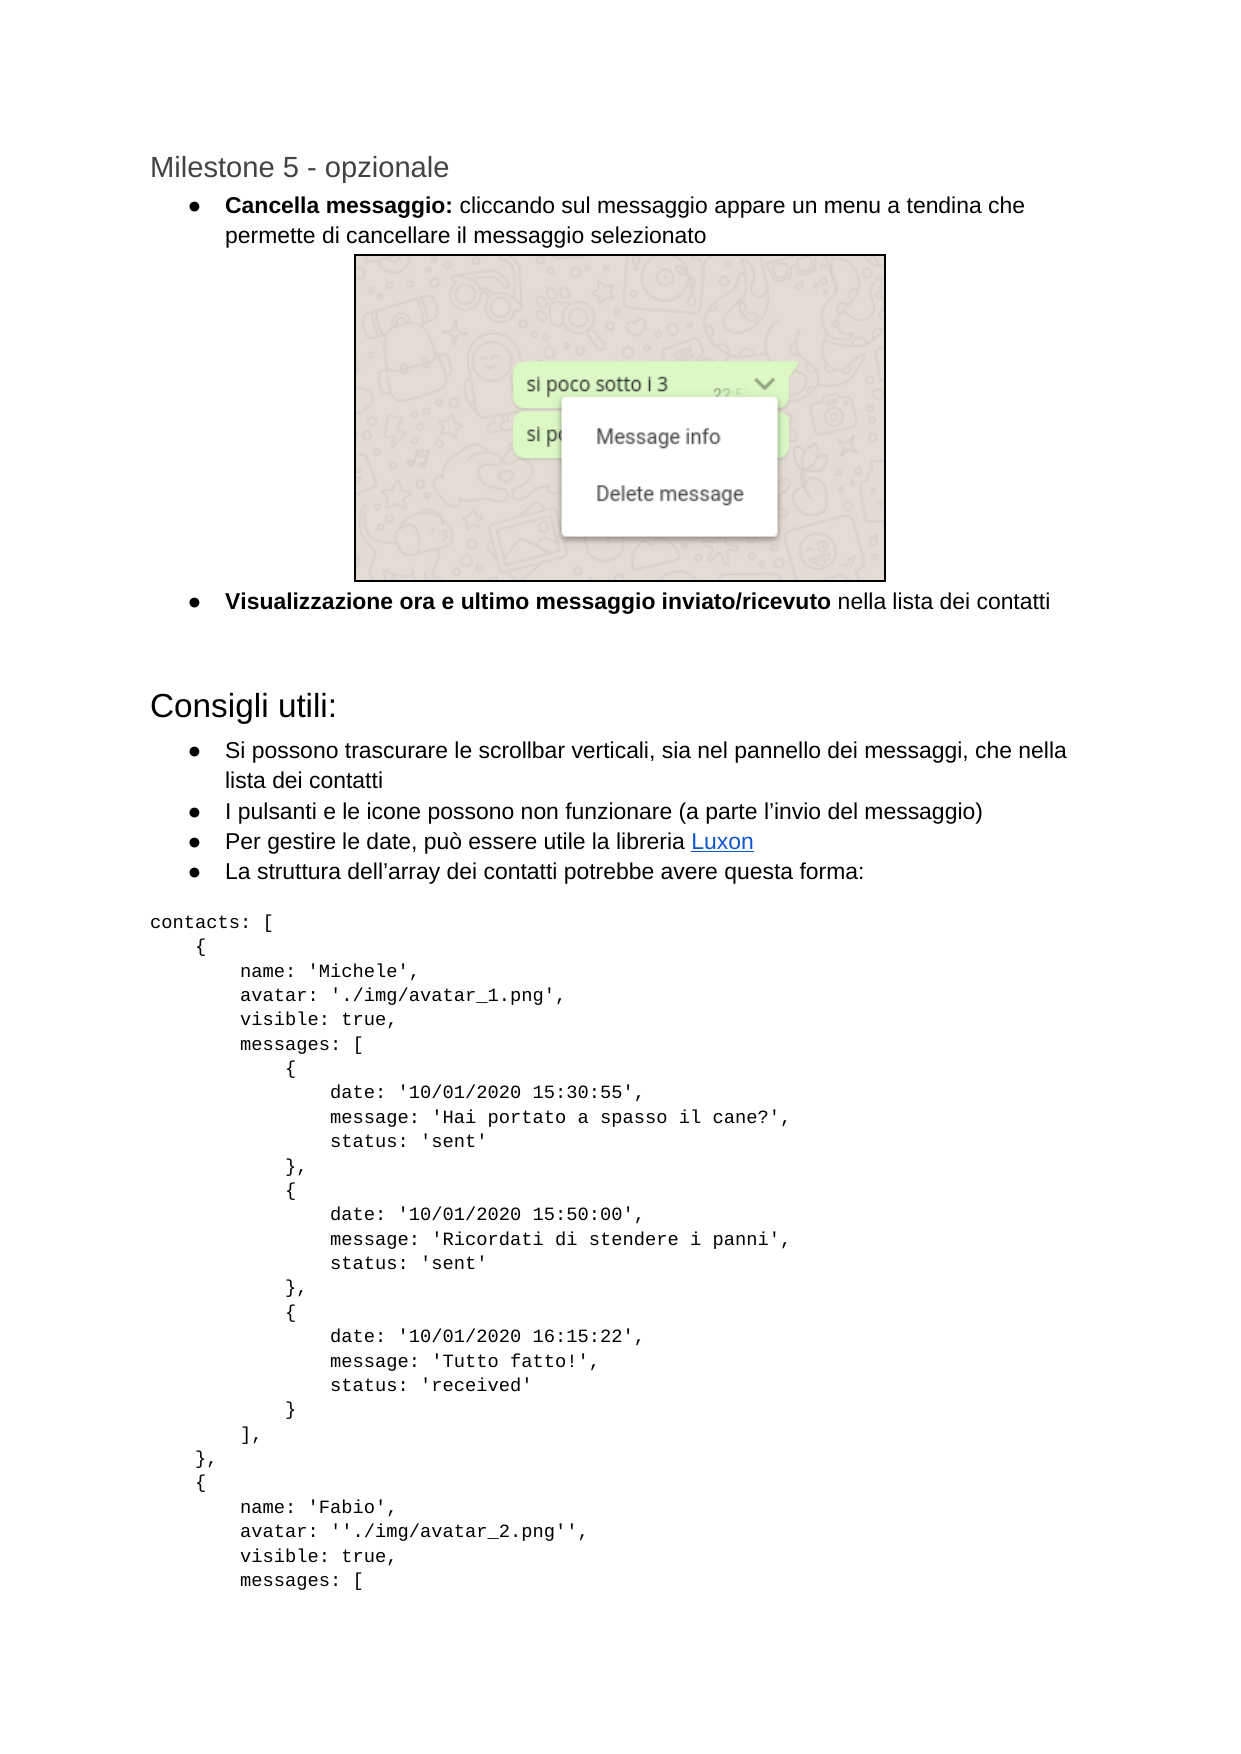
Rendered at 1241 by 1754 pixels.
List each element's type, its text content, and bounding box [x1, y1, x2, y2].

list Si possono trascurare le scrollbar verticali, sia nel pannello dei messaggi, che nella lista dei contatti [187, 737, 1090, 794]
text ], [150, 1424, 1090, 1446]
text { [150, 937, 1090, 958]
text date: '10/01/2020 16:15:22', [150, 1327, 1090, 1348]
text { [150, 1181, 1090, 1202]
text message: 'Tutto fatto!', [150, 1351, 1090, 1373]
text status: 'sent' [150, 1132, 1090, 1153]
text date: '10/01/2020 15:30:55', [150, 1083, 1090, 1104]
text { [150, 1303, 1090, 1324]
text }, [150, 1449, 1090, 1470]
list Cancella messaggio: cliccando sul messaggio appare un menu a tendina che permette di cancellare il messaggio selezionato [187, 192, 1090, 248]
list La struttura dell’array dei contatti potrebbe avere questa forma: [187, 858, 1090, 884]
text visible: true, [150, 1010, 1090, 1031]
text { [150, 1473, 1090, 1494]
list I pulsanti e le icone possono non funzionare (a parte l’invio del messaggio) [187, 798, 1090, 824]
picture [356, 256, 884, 580]
text contacts: [ [150, 913, 1090, 934]
text name: 'Michele', [150, 961, 1090, 983]
text status: 'sent' [150, 1254, 1090, 1275]
text message: 'Ricordati di stendere i panni', [150, 1229, 1090, 1251]
text name: 'Fabio', [150, 1498, 1090, 1519]
text messages: [ [150, 1571, 1090, 1592]
text visible: true, [150, 1546, 1090, 1568]
text avatar: './img/avatar_1.png', [150, 986, 1090, 1007]
subtitle Milestone 5 - opzionale [150, 150, 1090, 183]
list Visualizzazione ora e ultimo messaggio inviato/ricevuto nella lista dei contatti [187, 588, 1090, 615]
text messages: [ [150, 1034, 1090, 1056]
text message: 'Hai portato a spasso il cane?', [150, 1108, 1090, 1129]
text }, [150, 1156, 1090, 1178]
text } [150, 1400, 1090, 1421]
list Per gestire le date, può essere utile la libreria Luxon [187, 828, 1090, 854]
text }, [150, 1278, 1090, 1299]
text date: '10/01/2020 15:50:00', [150, 1205, 1090, 1226]
text status: 'received' [150, 1376, 1090, 1397]
subtitle Consigli utili: [150, 686, 1090, 725]
text { [150, 1059, 1090, 1080]
text avatar: ''./img/avatar_2.png'', [150, 1522, 1090, 1543]
